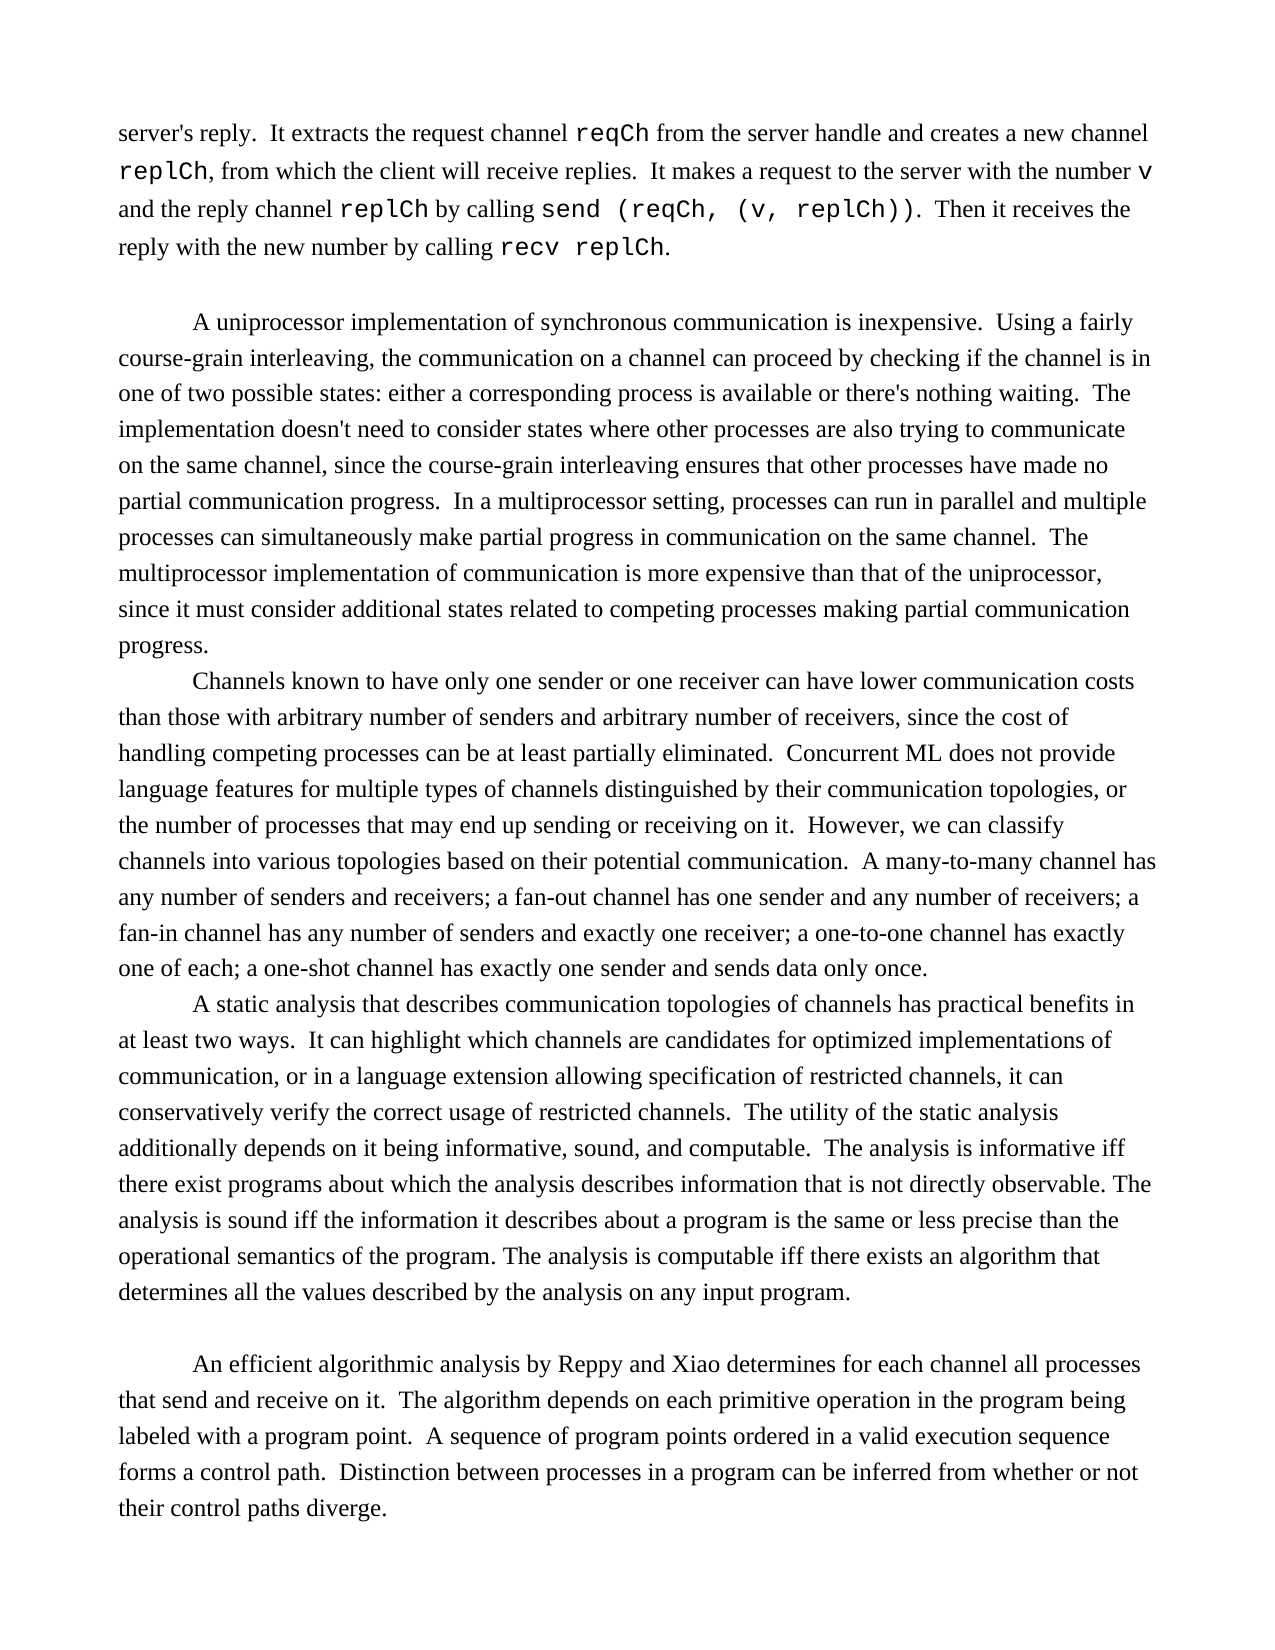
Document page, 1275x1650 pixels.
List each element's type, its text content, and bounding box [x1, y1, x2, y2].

text server's reply. It extracts the request channel reqCh from the server handle and creates a new channel replCh, from which the client will receive replies. It makes a request to the server with the number v and the reply channel replCh by calling send (reqCh, (v, replCh)). Then it receives the reply with the new number by calling recv replCh. [118, 118, 1157, 263]
text A uniprocessor implementation of synchronous communication is inexpensive. Using a fairly course-grain interleaving, the communication on a channel can proceed by checking if the channel is in one of two possible states: either a corresponding process is available or there's nothing waiting. The implementation doesn't need to consider states where other processes are also trying to communicate on the same channel, since the course-grain interleaving ensures that other processes have made no partial communication progress. In a multiprocessor setting, processes can run in parallel and multiple processes can simultaneously make partial progress in communication on the same channel. The multiprocessor implementation of communication is more expensive than that of the uniprocessor, since it must consider additional states related to competing processes making partial communication progress. [118, 307, 1157, 659]
text Channels known to have only one sender or one receiver can have lower communication costs than those with arbitrary number of senders and arbitrary number of receivers, since the cost of handling competing processes can be at least partially eliminated. Concurrent ML does not provide language features for multiple types of channels distinguished by their communication topologies, or the number of processes that may end up sending or receiving on it. However, we can classify channels into various topologies based on their potential communication. A many-to-many channel has any number of senders and receivers; a fan-out channel has one sender and any number of receivers; a fan-in channel has any number of senders and exactly one receiver; a one-to-one channel has exactly one of each; a one-shot channel has exactly one sender and sends data only once. [118, 666, 1157, 982]
text An efficient algorithmic analysis by Reppy and Xiao determines for each channel all processes that send and receive on it. The algorithm depends on each primitive operation in the program being labeled with a program point. A sequence of program points ordered in a valid execution sequence forms a control path. Distinction between processes in a program can be inferred from whether or not their control paths diverge. [118, 1349, 1157, 1521]
text A static analysis that describes communication topologies of channels has practical benefits in at least two ways. It can highlight which channels are candidates for optimized implementations of communication, or in a language extension allowing specification of restricted channels, it can conservatively verify the correct usage of restricted channels. The utility of the static analysis additionally depends on it being informative, sound, and computable. The analysis is informative iff there exist programs about which the analysis describes information that is not directly observable. The analysis is sound iff the information it describes about a program is the same or less precise than the operational semantics of the program. The analysis is computable iff there exists an algorithm that determines all the values described by the analysis on any input program. [118, 989, 1157, 1306]
